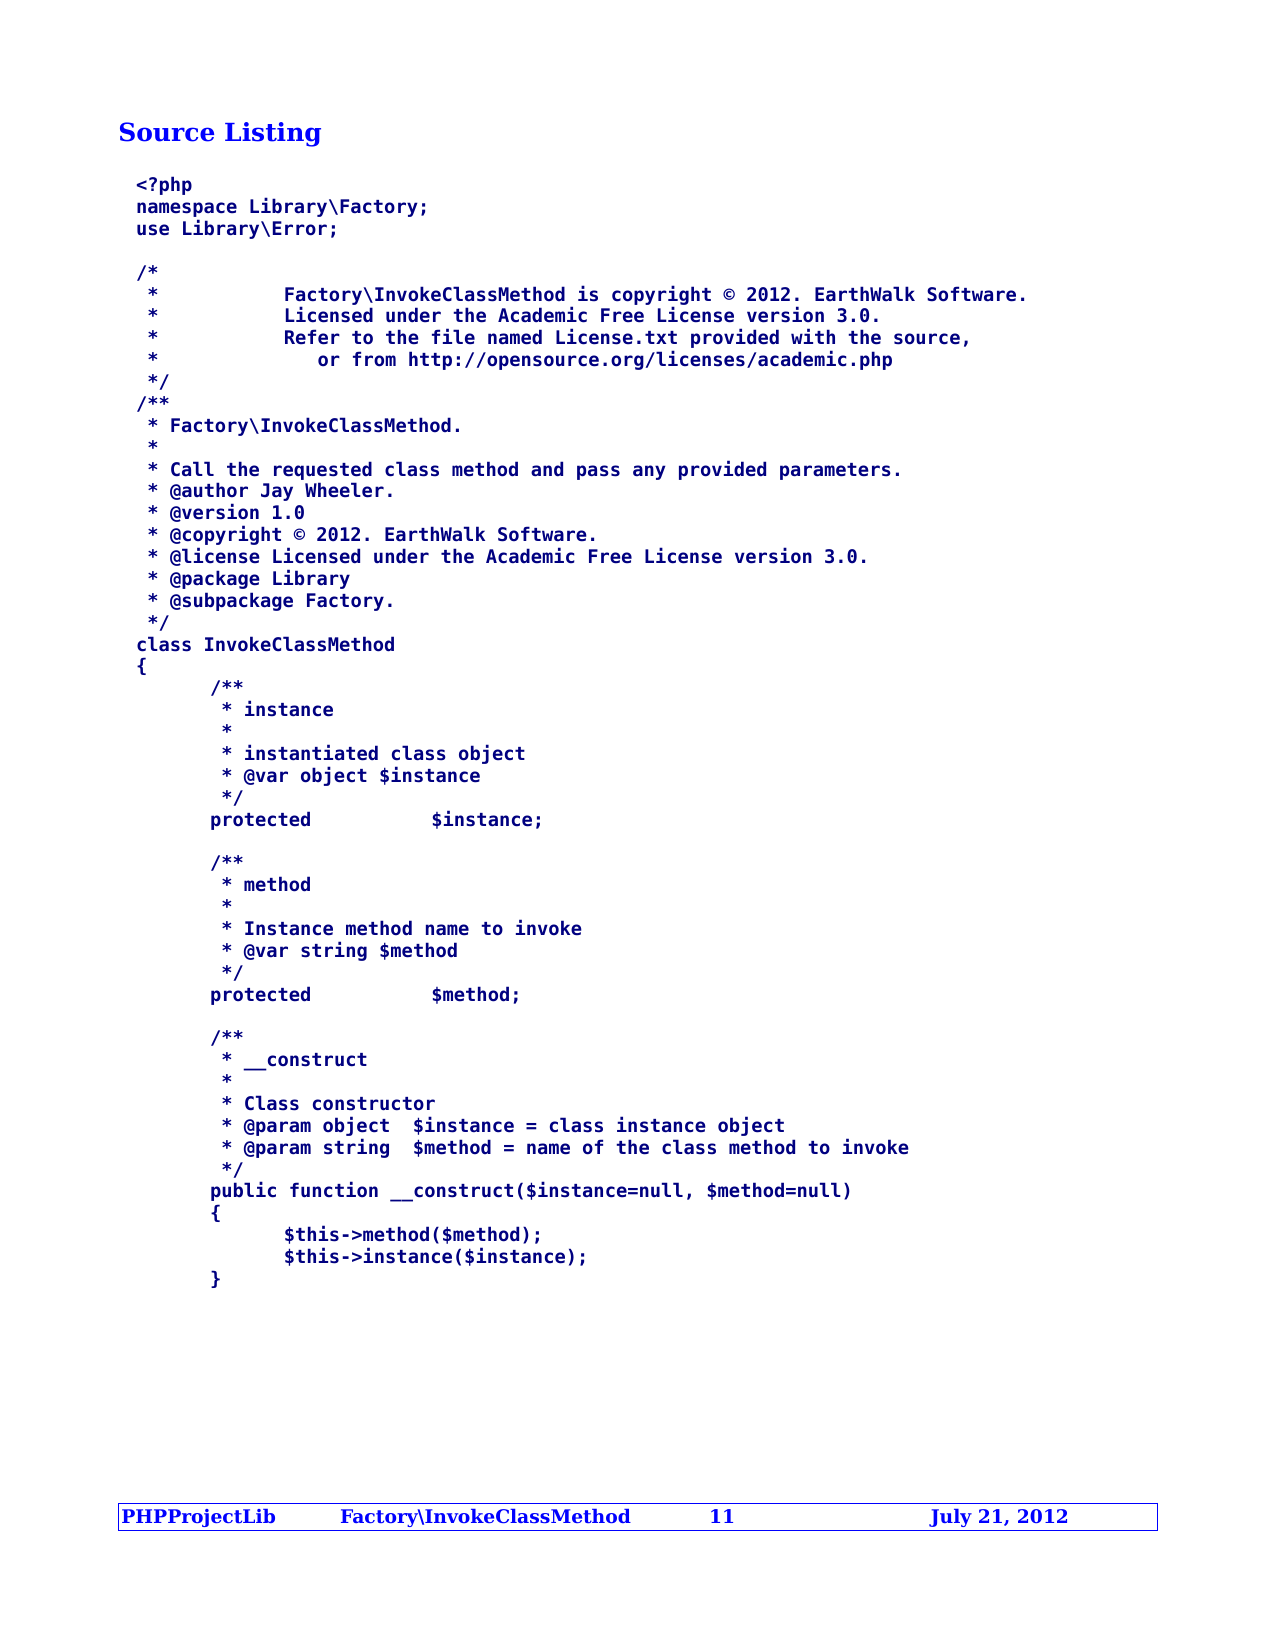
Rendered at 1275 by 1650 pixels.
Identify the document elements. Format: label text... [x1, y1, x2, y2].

list protected $method; [136, 983, 1157, 1005]
list namespace Library\Factory; [136, 196, 1157, 218]
list * Call the requested class method and pass any provided parameters. [136, 458, 1157, 480]
list * Licensed under the Academic Free License version 3.0. [136, 305, 1157, 327]
list */ [136, 962, 1157, 983]
list * Refer to the file named License.txt provided with the source, [136, 327, 1157, 349]
list public function __construct($instance=null, $method=null) [136, 1180, 1157, 1202]
list /** [136, 1027, 1157, 1049]
list * @subpackage Factory. [136, 590, 1157, 612]
list * [136, 721, 1157, 743]
list use Library\Error; [136, 218, 1157, 240]
list * instance [136, 699, 1157, 721]
list * @param object $instance = class instance object [136, 1115, 1157, 1137]
list * @package Library [136, 568, 1157, 590]
list * [136, 437, 1157, 458]
list <?php [136, 174, 1157, 196]
list * @license Licensed under the Academic Free License version 3.0. [136, 546, 1157, 568]
list */ [136, 1158, 1157, 1180]
list */ [136, 371, 1157, 393]
list * instantiated class object [136, 743, 1157, 765]
list * @author Jay Wheeler. [136, 480, 1157, 502]
list * @copyright © 2012. EarthWalk Software. [136, 524, 1157, 546]
list * @param string $method = name of the class method to invoke [136, 1137, 1157, 1158]
list * @var string $method [136, 940, 1157, 962]
list * method [136, 874, 1157, 896]
list /** [136, 677, 1157, 699]
list */ [136, 787, 1157, 808]
list * Factory\InvokeClassMethod is copyright © 2012. EarthWalk Software. [136, 283, 1157, 305]
list } [136, 1268, 1157, 1290]
list class InvokeClassMethod [136, 633, 1157, 655]
list * Class constructor [136, 1093, 1157, 1115]
list * Instance method name to invoke [136, 918, 1157, 940]
list /** [136, 852, 1157, 874]
title Source Listing [118, 118, 1157, 147]
list { [136, 655, 1157, 677]
list * __construct [136, 1049, 1157, 1071]
list * @version 1.0 [136, 502, 1157, 524]
list * or from http://opensource.org/licenses/academic.php [136, 349, 1157, 371]
list /** [136, 393, 1157, 415]
list { [136, 1202, 1157, 1224]
list * Factory\InvokeClassMethod. [136, 415, 1157, 437]
list $this->instance($instance); [136, 1246, 1157, 1268]
list * [136, 896, 1157, 918]
list $this->method($method); [136, 1224, 1157, 1246]
list * [136, 1071, 1157, 1093]
list */ [136, 612, 1157, 633]
list * @var object $instance [136, 765, 1157, 787]
list /* [136, 262, 1157, 283]
list protected $instance; [136, 808, 1157, 830]
